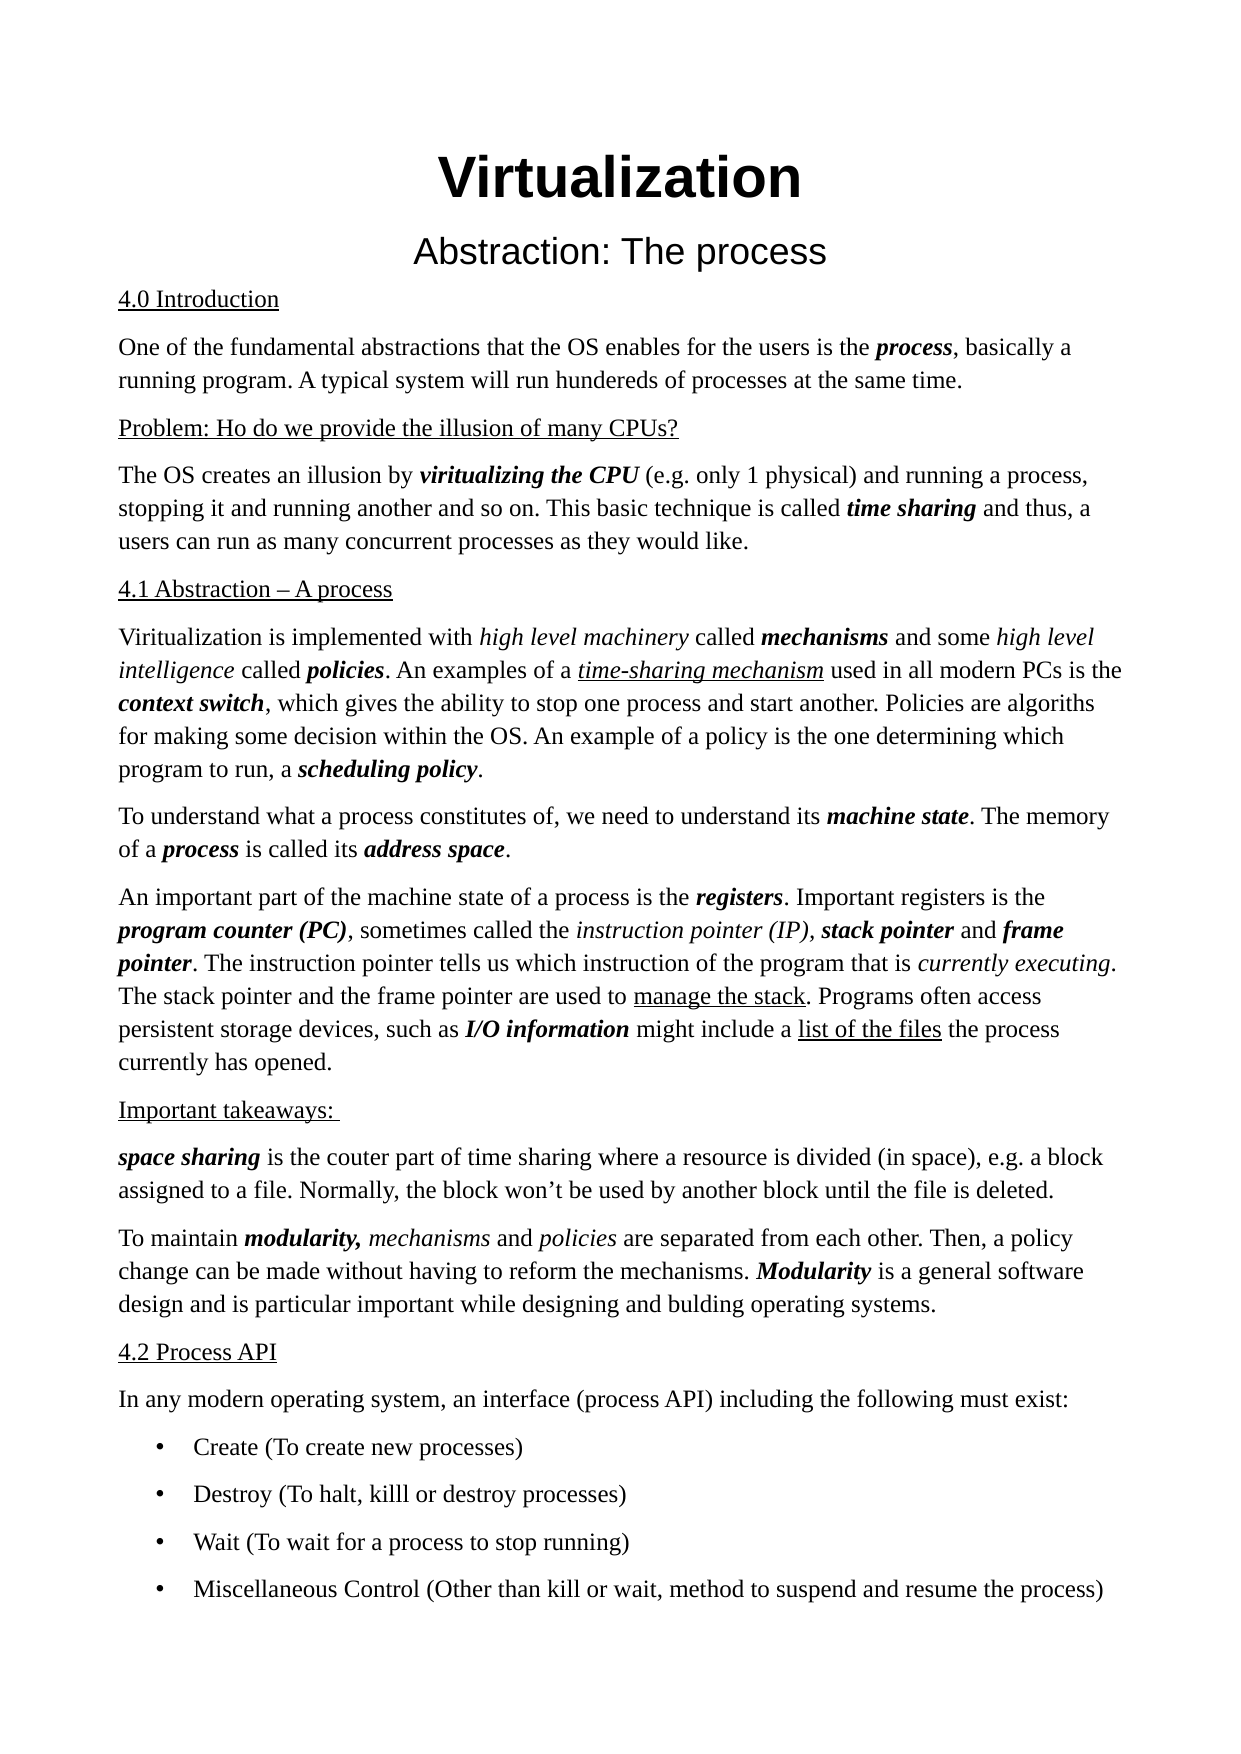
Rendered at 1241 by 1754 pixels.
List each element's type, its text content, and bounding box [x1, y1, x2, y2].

text An important part of the machine state of a process is the registers. Important registers is the program counter (PC), sometimes called the instruction pointer (IP), stack pointer and frame pointer. The instruction pointer tells us which instruction of the program that is currently executing. The stack pointer and the frame pointer are used to manage the stack. Programs often access persistent storage devices, such as I/O information might include a list of the files the process currently has opened. [118, 882, 1122, 1076]
list Create (To create new processes) [156, 1432, 1122, 1461]
list Wait (To wait for a process to stop running) [156, 1527, 1122, 1556]
text 4.2 Process API [118, 1337, 1122, 1365]
title Virtualization [118, 143, 1122, 210]
text One of the fundamental abstractions that the OS enables for the users is the process, basically a running program. A typical system will run hundereds of processes at the same time. [118, 332, 1122, 394]
text In any modern operating system, an interface (process API) including the following must exist: [118, 1384, 1122, 1413]
text 4.0 Introduction [118, 284, 1122, 313]
text Problem: Ho do we provide the illusion of many CPUs? [118, 413, 1122, 442]
text Viritualization is implemented with high level machinery called mechanisms and some high level intelligence called policies. An examples of a time-sharing mechanism used in all modern PCs is the context switch, which gives the ability to stop one process and start another. Policies are algoriths for making some decision within the OS. An example of a policy is the one determining which program to run, a scheduling policy. [118, 622, 1122, 782]
list Destroy (To halt, killl or destroy processes) [156, 1479, 1122, 1508]
text 4.1 Abstraction – A process [118, 574, 1122, 603]
list Miscellaneous Control (Other than kill or wait, method to suspend and resume the process) [156, 1574, 1122, 1603]
subtitle Abstraction: The process [118, 229, 1122, 272]
text To maintain modularity, mechanisms and policies are separated from each other. Then, a policy change can be made without having to reform the mechanisms. Modularity is a general software design and is particular important while designing and bulding operating systems. [118, 1223, 1122, 1318]
text The OS creates an illusion by viritualizing the CPU (e.g. only 1 physical) and running a process, stopping it and running another and so on. This basic technique is called time sharing and thus, a users can run as many concurrent processes as they would like. [118, 460, 1122, 555]
text space sharing is the couter part of time sharing where a resource is divided (in space), e.g. a block assigned to a file. Normally, the block won’t be used by another block until the file is deleted. [118, 1142, 1122, 1204]
text Important takeaways: [118, 1095, 1122, 1123]
text To understand what a process constitutes of, we need to understand its machine state. The memory of a process is called its address space. [118, 801, 1122, 863]
